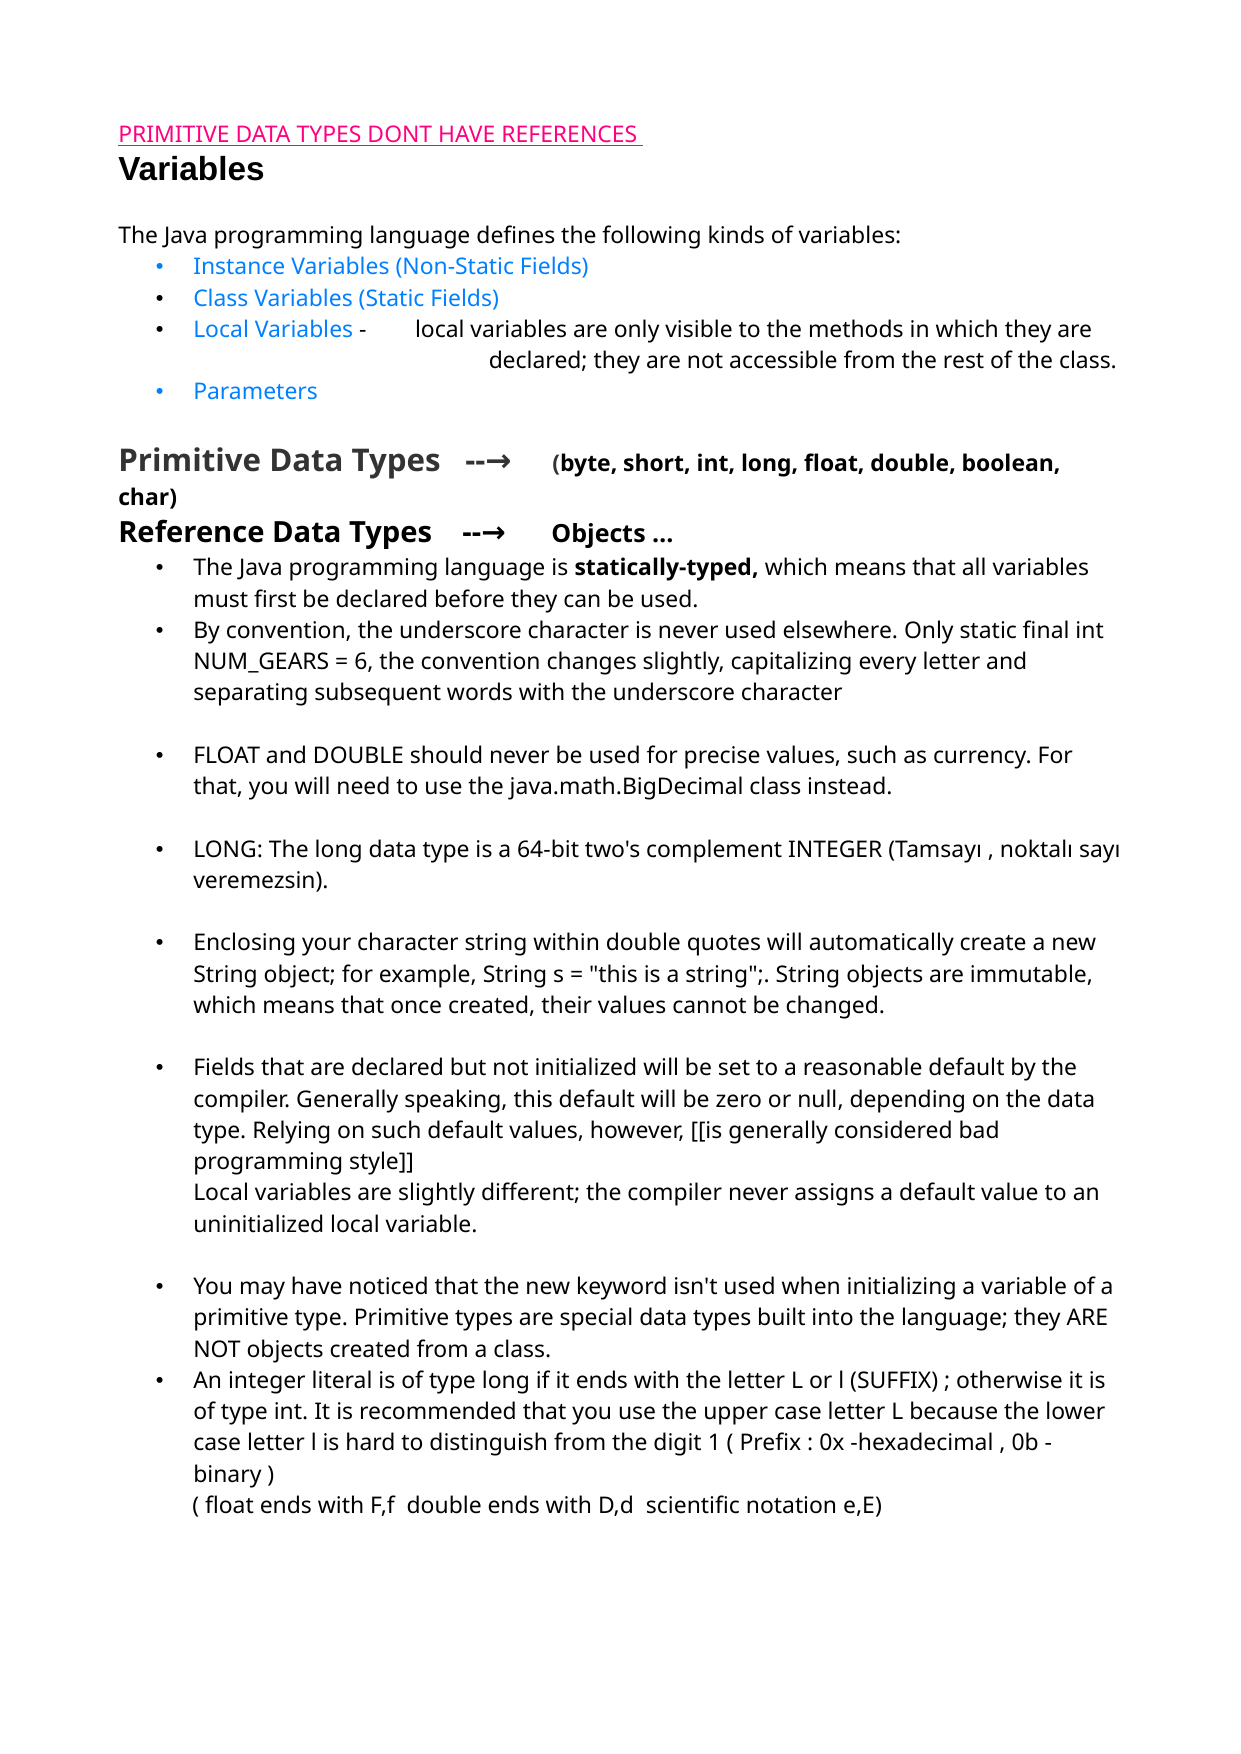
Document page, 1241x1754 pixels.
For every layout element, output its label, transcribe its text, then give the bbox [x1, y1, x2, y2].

text Primitive Data Types --→ (byte, short, int, long, float, double, boolean, char) [118, 438, 1122, 512]
list Instance Variables (Non-Static Fields) [156, 250, 1122, 282]
list The Java programming language is statically-typed, which means that all variables must first be declared before they can be used. [156, 551, 1122, 614]
text Reference Data Types --→ Objects … [118, 512, 1122, 551]
list You may have noticed that the new keyword isn't used when initializing a variable of a primitive type. Primitive types are special data types built into the language; they ARE NOT objects created from a class. [156, 1270, 1122, 1364]
list Parameters [156, 375, 1122, 407]
text The Java programming language defines the following kinds of variables: [118, 219, 1122, 250]
list By convention, the underscore character is never used elsewhere. Only static final int NUM_GEARS = 6, the convention changes slightly, capitalizing every letter and separating subsequent words with the underscore character [156, 614, 1122, 708]
list Local variables are slightly different; the compiler never assigns a default value to an uninitialized local variable. [156, 1176, 1122, 1239]
text ( float ends with F,f double ends with D,d scientific notation e,E) [118, 1489, 1122, 1520]
list Fields that are declared but not initialized will be set to a reasonable default by the compiler. Generally speaking, this default will be zero or null, depending on the data type. Relying on such default values, however, [[is generally considered bad programming style]] [156, 1051, 1122, 1176]
list FLOAT and DOUBLE should never be used for precise values, such as currency. For that, you will need to use the java.math.BigDecimal class instead. [156, 739, 1122, 801]
text PRIMITIVE DATA TYPES DONT HAVE REFERENCES [118, 118, 1122, 149]
list Class Variables (Static Fields) [156, 282, 1122, 313]
list LONG: The long data type is a 64-bit two's complement INTEGER (Tamsayı , noktalı sayı veremezsin). [156, 833, 1122, 895]
list Enclosing your character string within double quotes will automatically create a new String object; for example, String s = "this is a string";. String objects are immutable, which means that once created, their values cannot be changed. [156, 926, 1122, 1020]
text Variables [118, 149, 1122, 188]
list An integer literal is of type long if it ends with the letter L or l (SUFFIX) ; otherwise it is of type int. It is recommended that you use the upper case letter L because the lower case letter l is hard to distinguish from the digit 1 ( Prefix : 0x -hexadecimal , 0b - binary ) [156, 1364, 1122, 1489]
list Local Variables - local variables are only visible to the methods in which they are declared; they are not accessible from the rest of the class. [156, 313, 1122, 375]
